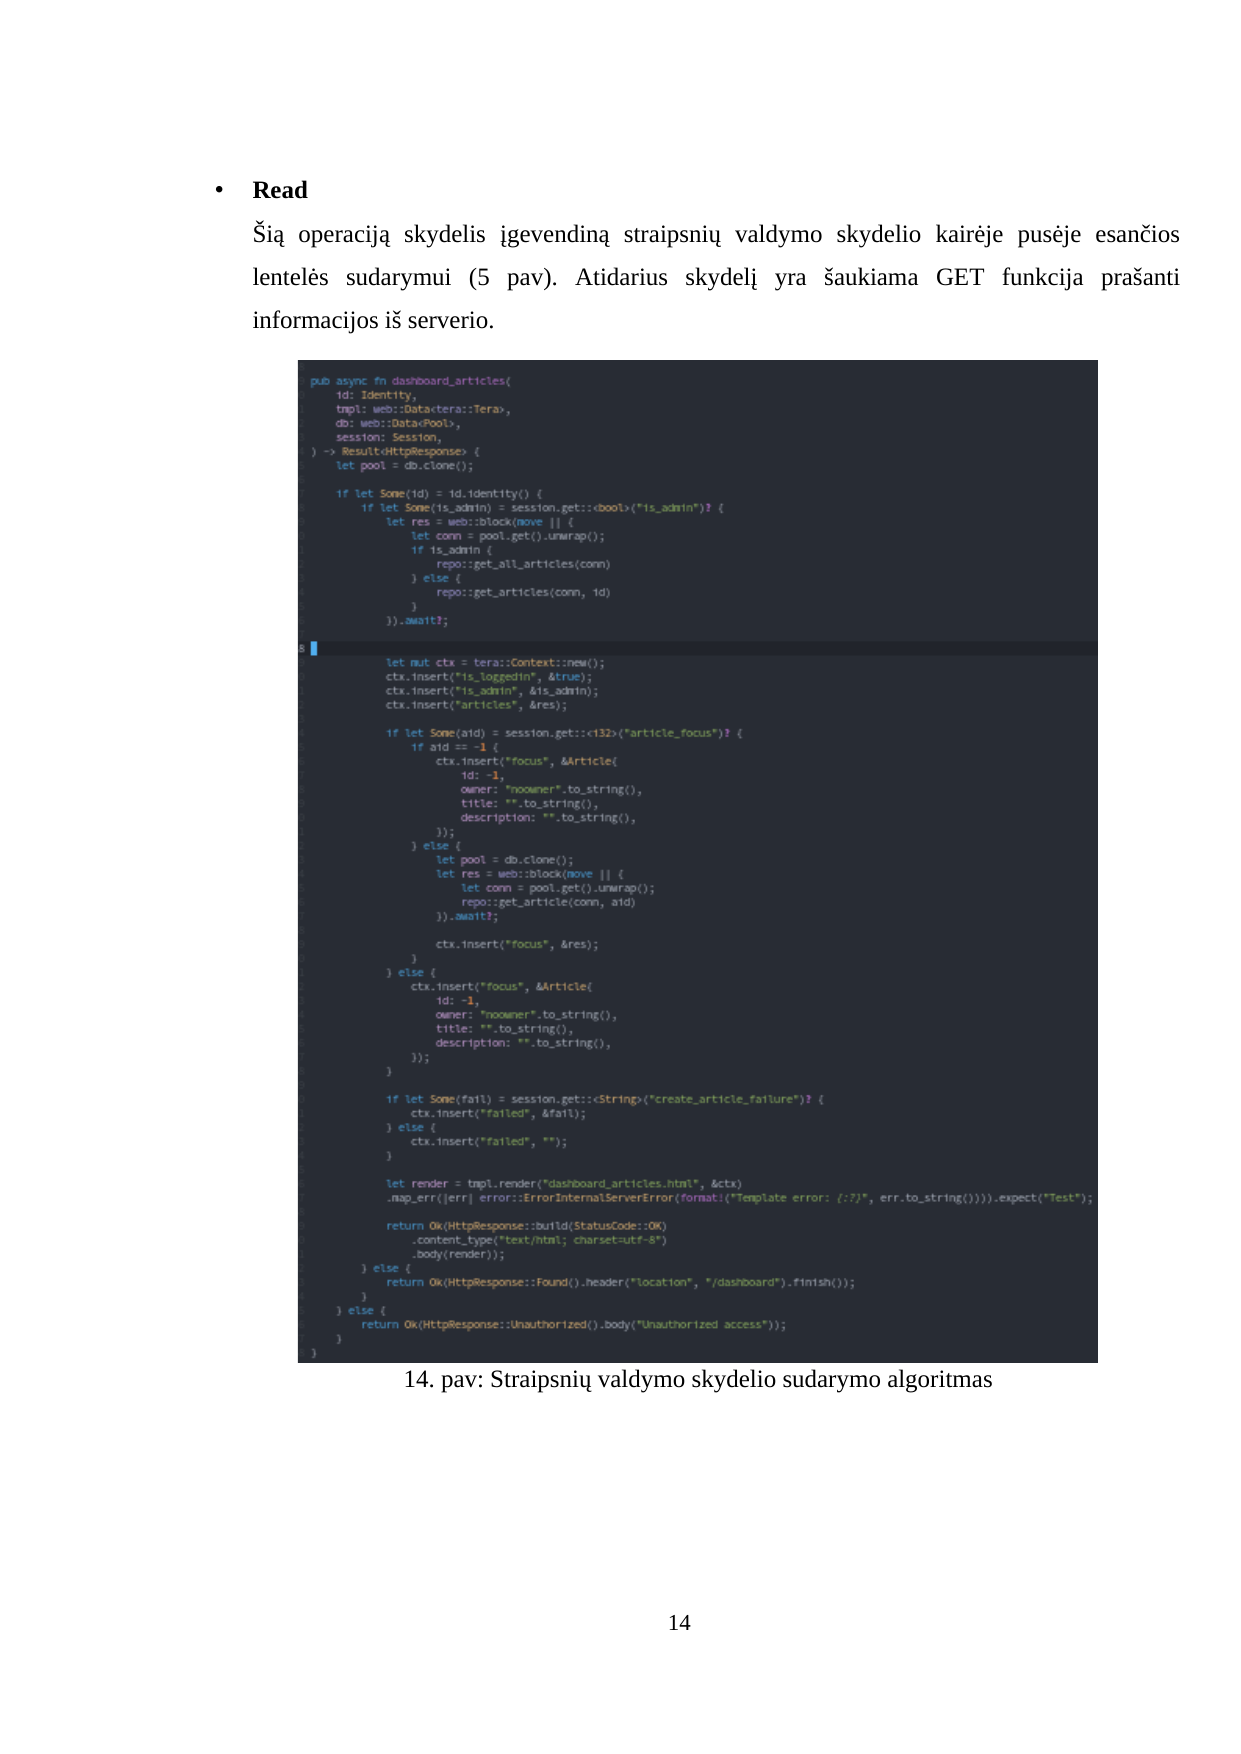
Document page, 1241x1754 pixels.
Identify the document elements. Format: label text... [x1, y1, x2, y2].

list Read [215, 176, 1181, 204]
picture [297, 360, 1098, 1363]
list 14. pav: Straipsnių valdymo skydelio sudarymo algoritmas [298, 1363, 1098, 1393]
list Šią operaciją skydelis įgevendiną straipsnių valdymo skydelio kairėje pusėje esančios lentelės sudarymui (5 pav). Atidarius skydelį yra šaukiama GET funkcija prašanti informacijos iš serverio. [215, 219, 1181, 334]
